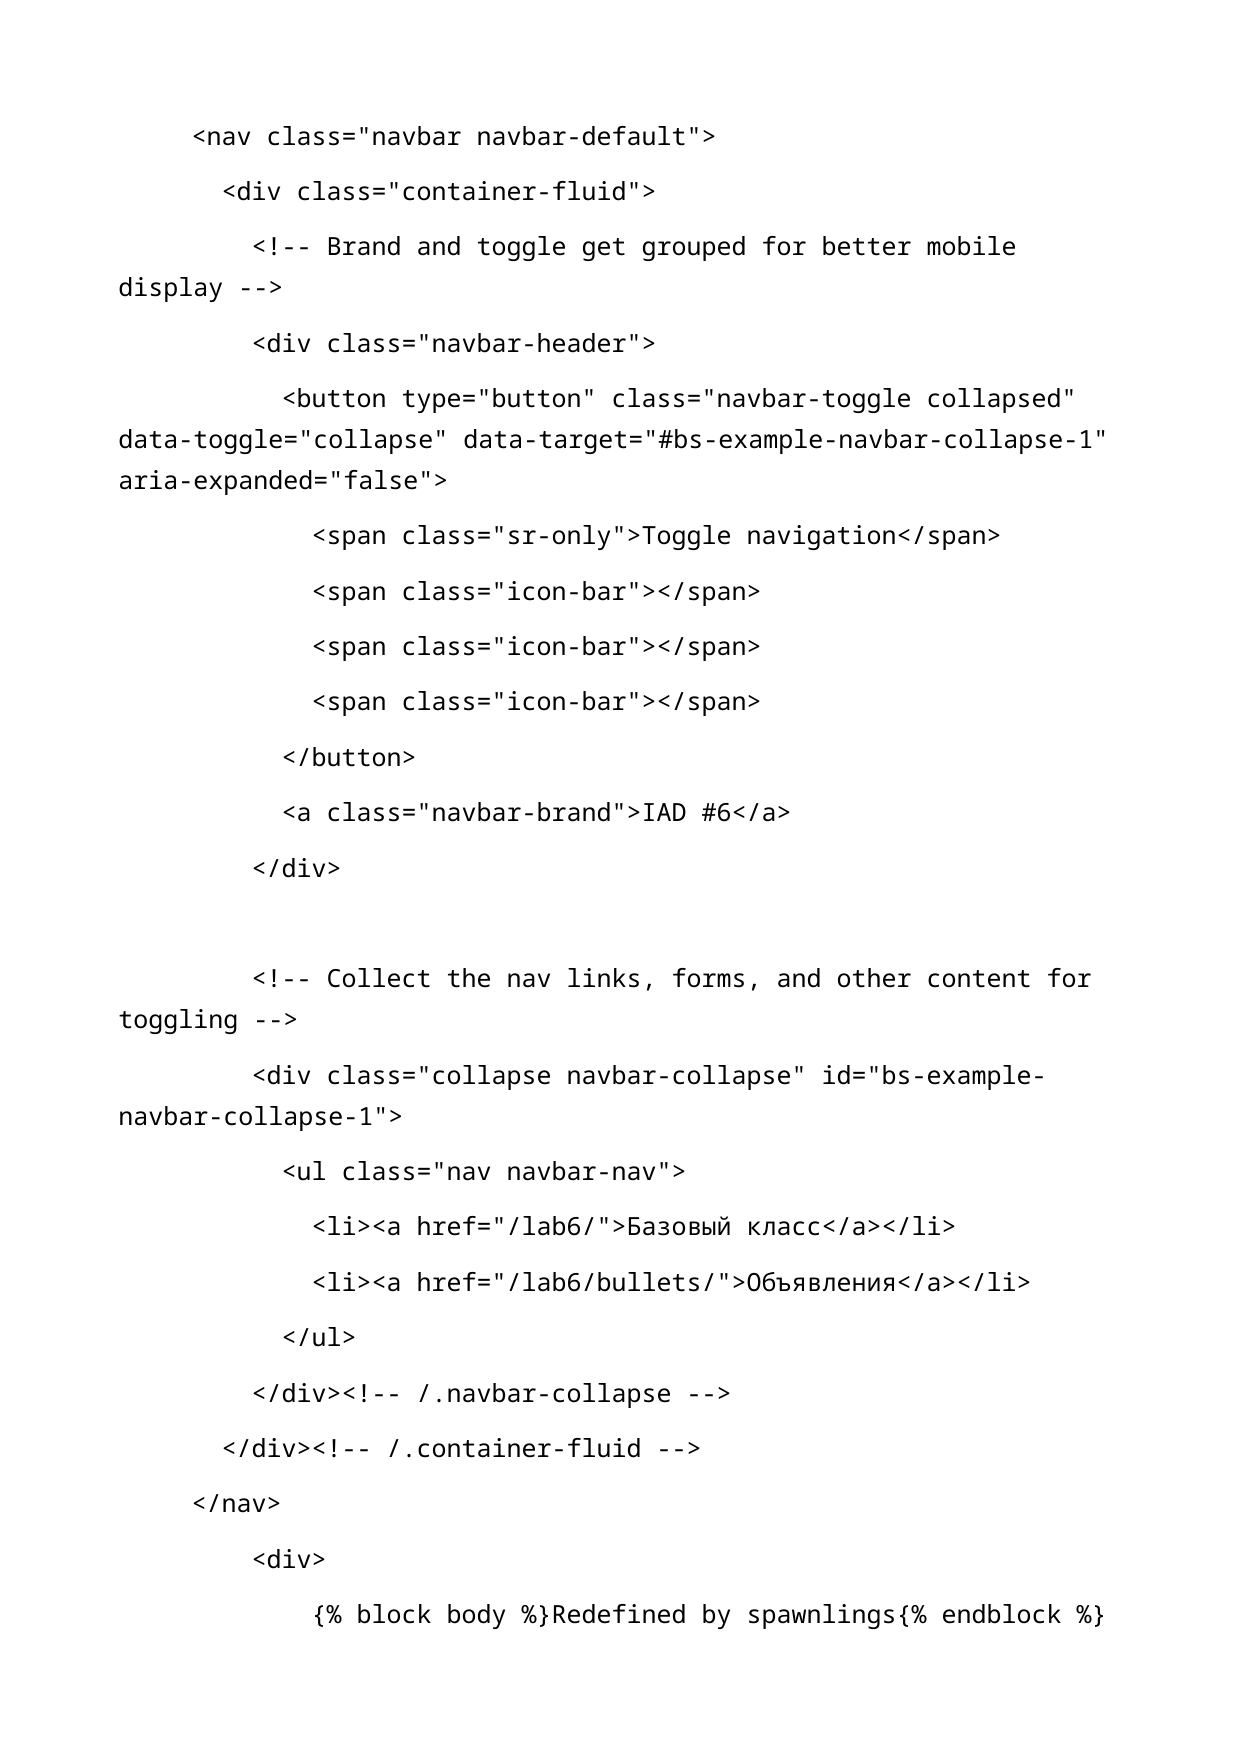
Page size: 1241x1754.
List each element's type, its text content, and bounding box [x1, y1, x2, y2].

text <div class="collapse navbar-collapse" id="bs-example-navbar-collapse-1"> [118, 1057, 1122, 1132]
text <a class="navbar-brand">IAD #6</a> [118, 795, 1122, 829]
text <button type="button" class="navbar-toggle collapsed" data-toggle="collapse" data-target="#bs-example-navbar-collapse-1" aria-expanded="false"> [118, 381, 1122, 496]
text <!-- Brand and toggle get grouped for better mobile display --> [118, 229, 1122, 304]
text <div class="navbar-header"> [118, 325, 1122, 359]
text <span class="icon-bar"></span> [118, 684, 1122, 718]
text <ul class="nav navbar-nav"> [118, 1153, 1122, 1188]
text <li><a href="/lab6/">Базовый класс</a></li> [118, 1209, 1122, 1243]
text <span class="icon-bar"></span> [118, 628, 1122, 663]
text </div><!-- /.navbar-collapse --> [118, 1375, 1122, 1409]
text </button> [118, 739, 1122, 773]
text <span class="sr-only">Toggle navigation</span> [118, 518, 1122, 552]
text </div><!-- /.container-fluid --> [118, 1431, 1122, 1465]
text <div class="container-fluid"> [118, 173, 1122, 208]
text </ul> [118, 1320, 1122, 1354]
text <nav class="navbar navbar-default"> [118, 118, 1122, 152]
text <div> [118, 1541, 1122, 1576]
text </div> [118, 850, 1122, 884]
text <!-- Collect the nav links, forms, and other content for toggling --> [118, 961, 1122, 1036]
text <li><a href="/lab6/bullets/">Объявления</a></li> [118, 1264, 1122, 1298]
text </nav> [118, 1486, 1122, 1520]
text <span class="icon-bar"></span> [118, 573, 1122, 607]
text {% block body %}Redefined by spawnlings{% endblock %} [118, 1597, 1122, 1631]
